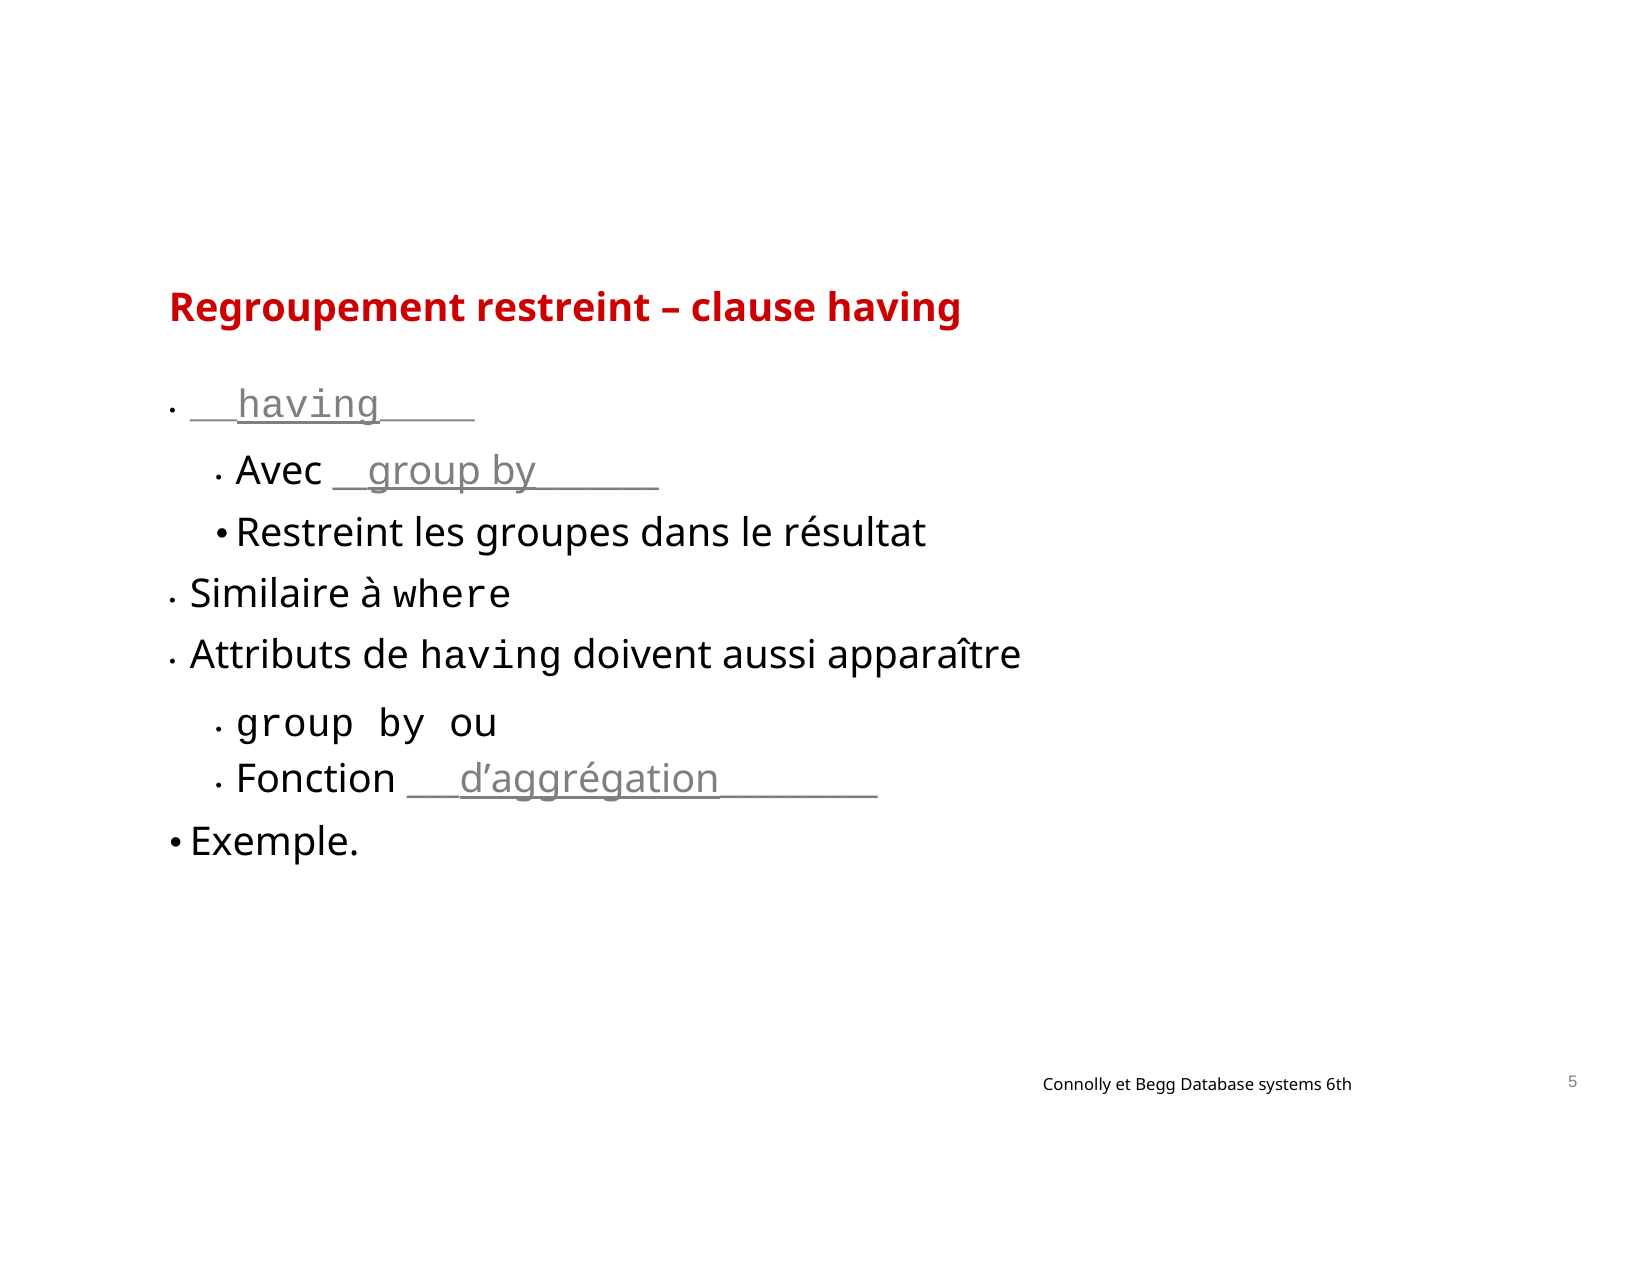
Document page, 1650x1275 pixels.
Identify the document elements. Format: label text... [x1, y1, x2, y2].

list Avec __group by_______ [215, 442, 1577, 496]
list group by ou [215, 694, 1577, 749]
table_cell [748, 1095, 1454, 1115]
list Fonction ___d’aggrégation_________ [215, 751, 1577, 804]
list Similaire à where [168, 566, 1577, 620]
text Regroupement restreint – clause having [169, 279, 1577, 333]
table_header 5 [1454, 1072, 1577, 1115]
table_header Connolly et Begg Database systems 6th [748, 1072, 1454, 1095]
list __having____ [168, 385, 1577, 430]
list Restreint les groupes dans le résultat [215, 504, 1577, 558]
list Exemple. [168, 813, 1577, 867]
list Attributs de having doivent aussi apparaître [168, 627, 1577, 681]
